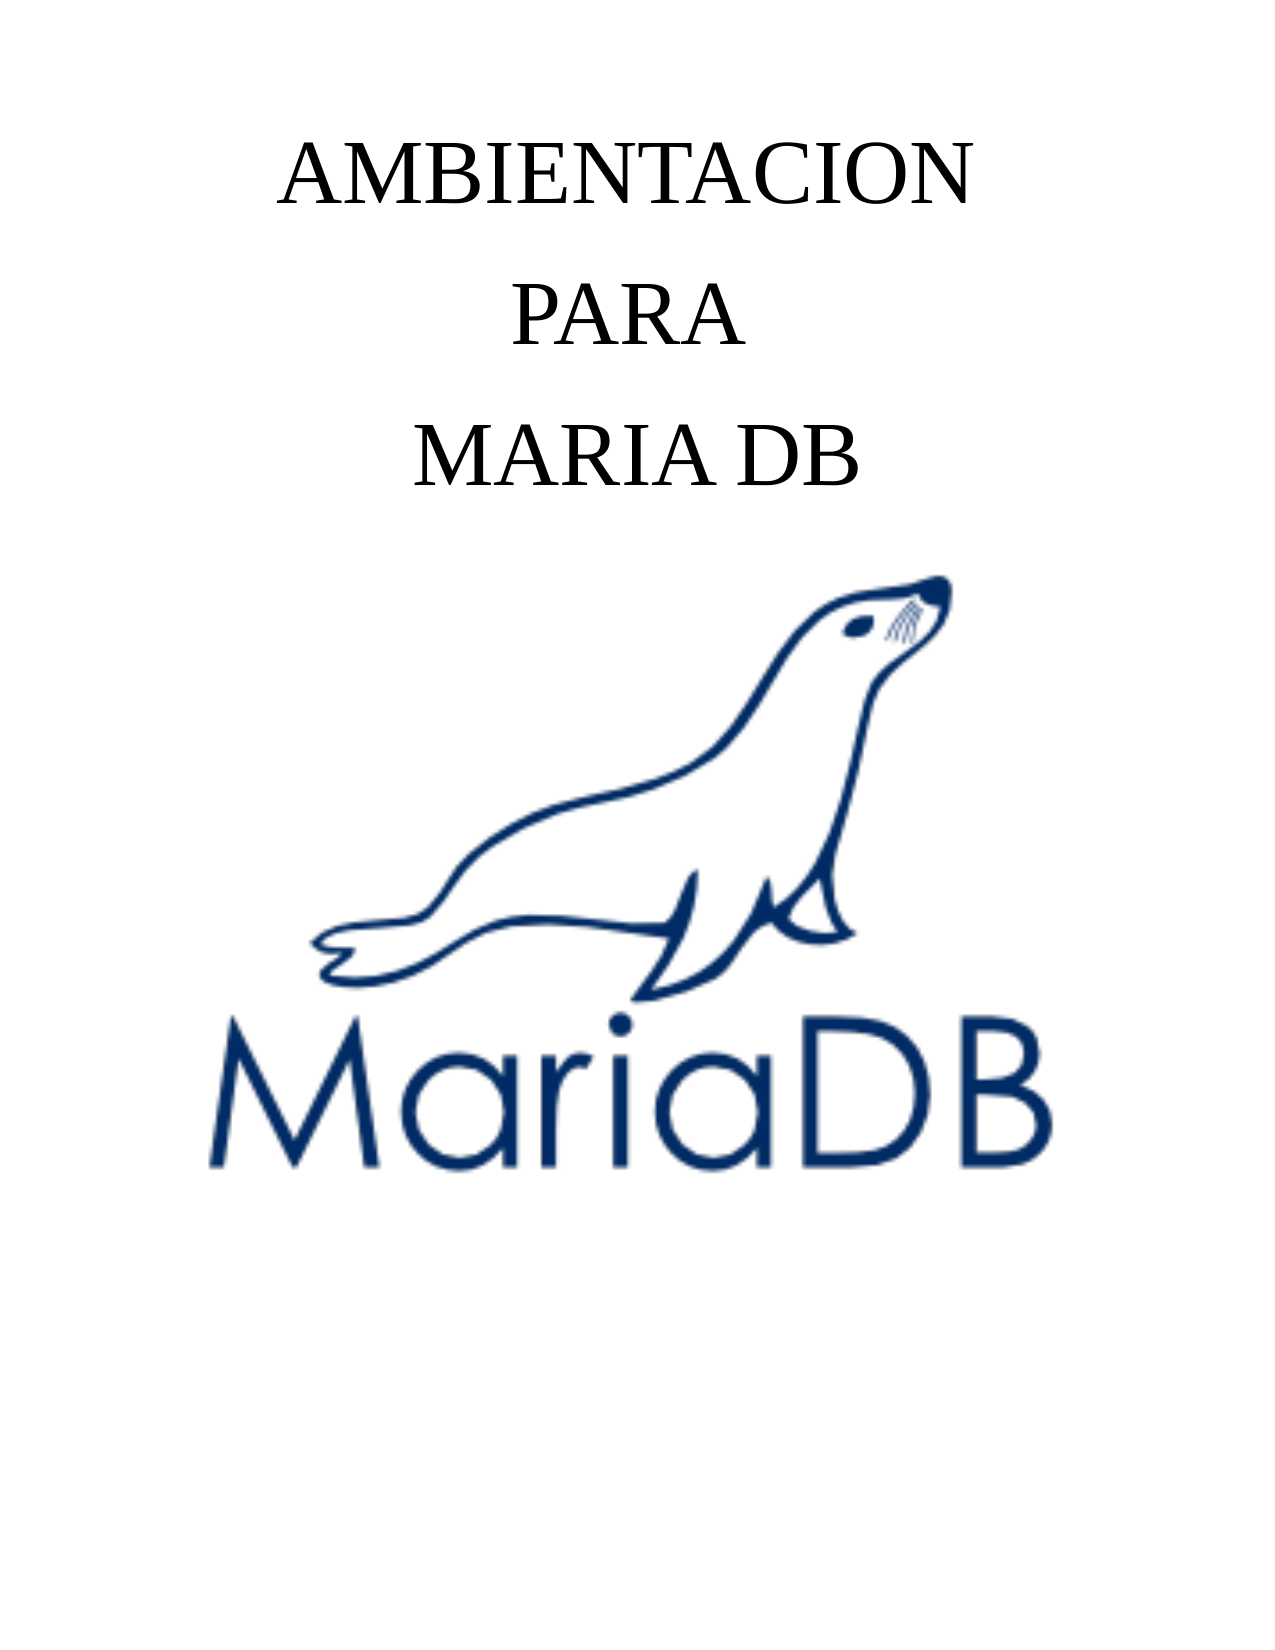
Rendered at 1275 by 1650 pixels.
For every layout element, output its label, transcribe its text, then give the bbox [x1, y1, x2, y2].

text MARIA DB [118, 400, 1157, 506]
text PARA [118, 259, 1157, 364]
text AMBIENTACION [118, 118, 1157, 223]
picture [25, 563, 1238, 1188]
